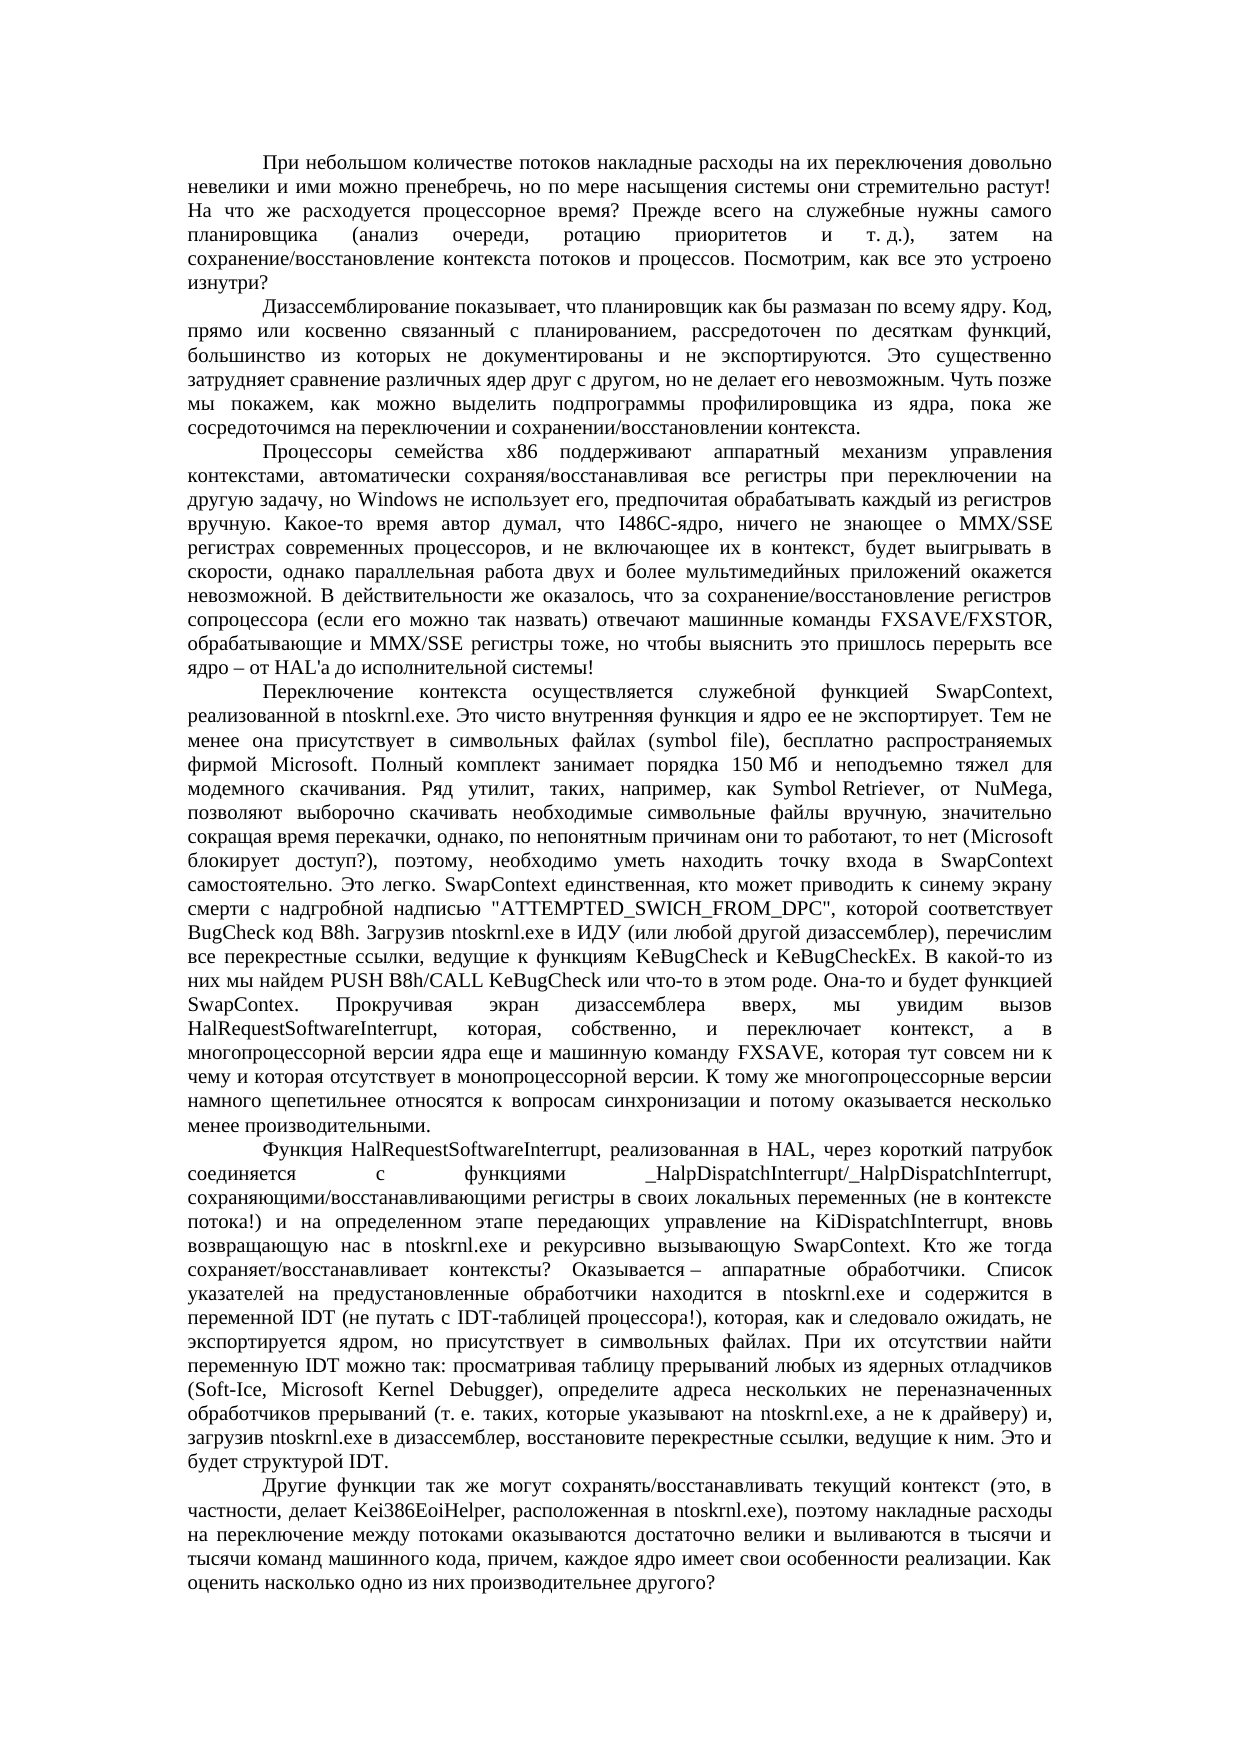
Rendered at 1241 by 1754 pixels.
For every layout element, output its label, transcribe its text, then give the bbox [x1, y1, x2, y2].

text При небольшом количестве потоков накладные расходы на их переключения довольно невелики и ими можно пренебречь, но по мере насыщения системы они стремительно растут! На что же расходуется процессорное время? Прежде всего на служебные нужны самого планировщика (анализ очереди, ротацию приоритетов и т. д.), затем на сохранение/восстановление контекста потоков и процессов. Посмотрим, как все это устроено изнутри? [187, 150, 1053, 294]
text Процессоры семейства x86 поддерживают аппаратный механизм управления контекстами, автоматически сохраняя/восстанавливая все регистры при переключении на другую задачу, но Windows не использует его, предпочитая обрабатывать каждый из регистров вручную. Какое-то время автор думал, что I486C-ядро, ничего не знающее о MMX/SSE регистрах современных процессоров, и не включающее их в контекст, будет выигрывать в скорости, однако параллельная работа двух и более мультимедийных приложений окажется невозможной. В действительности же оказалось, что за сохранение/восстановление регистров сопроцессора (если его можно так назвать) отвечают машинные команды FXSAVE/FXSTOR, обрабатывающие и MMX/SSE регистры тоже, но чтобы выяснить это пришлось перерыть все ядро – от HAL'а до исполнительной системы! [187, 439, 1053, 679]
text Дизассемблирование показывает, что планировщик как бы размазан по всему ядру. Код, прямо или косвенно связанный с планированием, рассредоточен по десяткам функций, большинство из которых не документированы и не экспортируются. Это существенно затрудняет сравнение различных ядер друг с другом, но не делает его невозможным. Чуть позже мы покажем, как можно выделить подпрограммы профилировщика из ядра, пока же сосредоточимся на переключении и сохранении/восстановлении контекста. [187, 294, 1053, 439]
text Функция HalRequestSoftwareInterrupt, реализованная в HAL, через короткий патрубок соединяется с функциями _HalpDispatchInterrupt/_HalpDispatchInterrupt, cохраняющими/восстанавливающими регистры в своих локальных переменных (не в контексте потока!) и на определенном этапе передающих управление на KiDispatchInterrupt, вновь возвращающую нас в ntoskrnl.exe и рекурсивно вызывающую SwapContext. Кто же тогда сохраняет/восстанавливает контексты? Оказывается – аппаратные обработчики. Список указателей на предустановленные обработчики находится в ntoskrnl.exe и содержится в переменной IDT (не путать с IDT-таблицей процессора!), которая, как и следовало ожидать, не экспортируется ядром, но присутствует в символьных файлах. При их отсутствии найти переменную IDT можно так: просматривая таблицу прерываний любых из ядерных отладчиков (Soft-Ice, Microsoft Kernel Debugger), определите адреса нескольких не переназначенных обработчиков прерываний (т. е. таких, которые указывают на ntoskrnl.exe, а не к драйверу) и, загрузив ntoskrnl.exe в дизассемблер, восстановите перекрестные ссылки, ведущие к ним. Это и будет структурой IDT. [187, 1137, 1053, 1473]
text Другие функции так же могут сохранять/восстанавливать текущий контекст (это, в частности, делает Kei386EoiHelper, расположенная в ntoskrnl.exe), поэтому накладные расходы на переключение между потоками оказываются достаточно велики и выливаются в тысячи и тысячи команд машинного кода, причем, каждое ядро имеет свои особенности реализации. Как оценить насколько одно из них производительнее другого? [187, 1473, 1053, 1594]
text Переключение контекста осуществляется служебной функцией SwapContext, реализованной в ntoskrnl.exe. Это чисто внутренняя функция и ядро ее не экспортирует. Тем не менее она присутствует в символьных файлах (symbol file), бесплатно распространяемых фирмой Microsoft. Полный комплект занимает порядка 150 Мб и неподъемно тяжел для модемного скачивания. Ряд утилит, таких, например, как Symbol Retriever, от NuMega, позволяют выборочно скачивать необходимые символьные файлы вручную, значительно сокращая время перекачки, однако, по непонятным причинам они то работают, то нет (Microsoft блокирует доступ?), поэтому, необходимо уметь находить точку входа в SwapContext самостоятельно. Это легко. SwapContext единственная, кто может приводить к синему экрану смерти с надгробной надписью "ATTEMPTED_SWICH_FROM_DPC", которой соответствует BugCheck код B8h. Загрузив ntoskrnl.exe в ИДУ (или любой другой дизассемблер), перечислим все перекрестные ссылки, ведущие к функциям KeBugCheck и KeBugCheckEx. В какой-то из них мы найдем PUSH B8h/CALL KeBugCheck или что-то в этом роде. Она-то и будет функцией SwapContex. Прокручивая экран дизассемблера вверх, мы увидим вызов HalRequestSoftwareInterrupt, которая, собственно, и переключает контекст, а в многопроцессорной версии ядра еще и машинную команду FXSAVE, которая тут совсем ни к чему и которая отсутствует в монопроцессорной версии. К тому же многопроцессорные версии намного щепетильнее относятся к вопросам синхронизации и потому оказывается несколько менее производительными. [187, 679, 1053, 1137]
